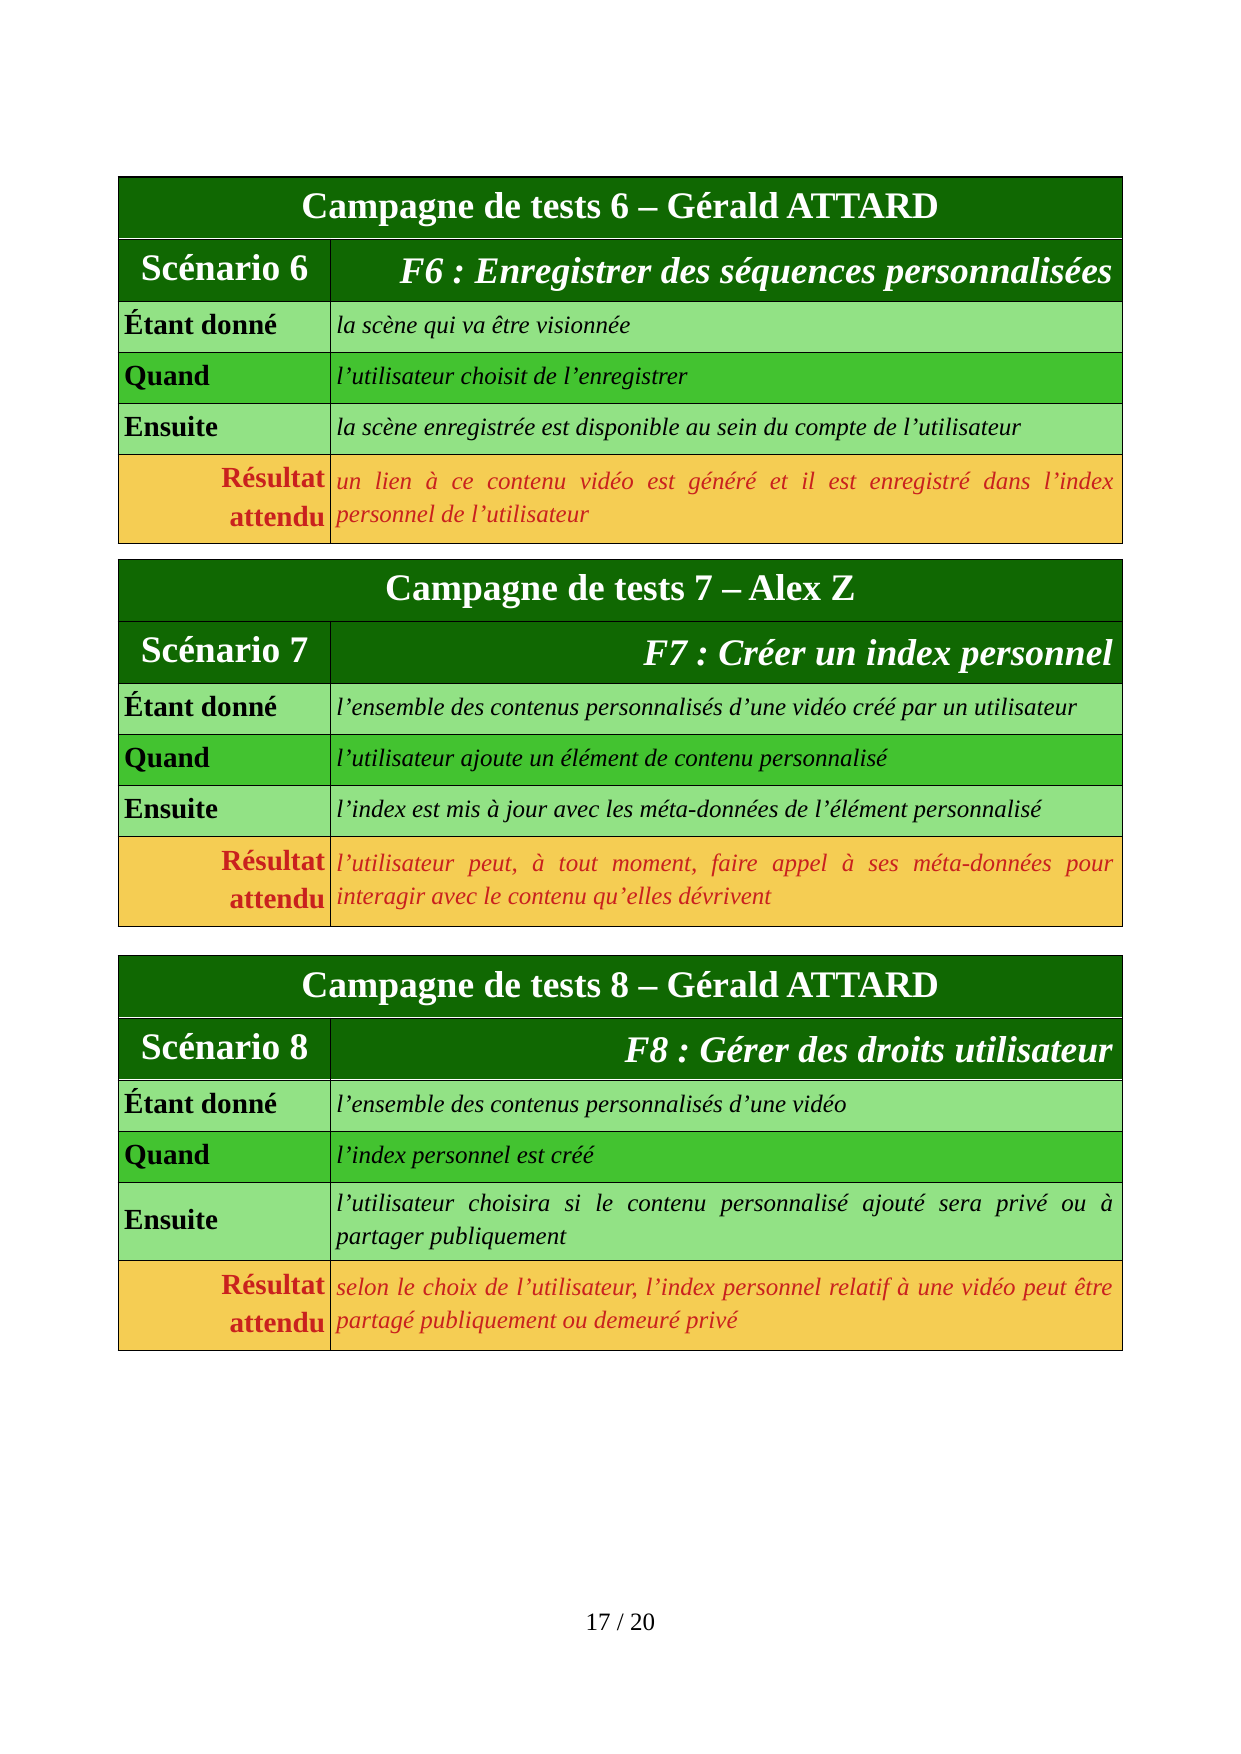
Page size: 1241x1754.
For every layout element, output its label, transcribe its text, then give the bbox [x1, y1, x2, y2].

table_cell Quand [119, 735, 330, 785]
table_cell F7 : Créer un index personnel [331, 622, 1122, 683]
table_cell Résultat attendu [119, 1261, 330, 1350]
table_cell Étant donné [119, 684, 330, 734]
table_cell Quand [119, 353, 330, 403]
table_cell Scénario 6 [119, 240, 330, 301]
table_cell un lien à ce contenu vidéo est généré et il est enregistré dans l’index personnel de l’utilisateur [331, 455, 1122, 543]
table_cell selon le choix de l’utilisateur, l’index personnel relatif à une vidéo peut être partagé publiquement ou demeuré privé [331, 1261, 1122, 1350]
table_cell Quand [119, 1132, 330, 1182]
table_cell l’utilisateur peut, à tout moment, faire appel à ses méta-données pour interagir avec le contenu qu’elles dévrivent [331, 837, 1122, 926]
table_cell Résultat attendu [119, 455, 330, 543]
table_cell Scénario 8 [119, 1019, 330, 1079]
table_header Campagne de tests 7 – Alex Z [119, 560, 1122, 621]
table_cell la scène enregistrée est disponible au sein du compte de l’utilisateur [331, 404, 1122, 454]
table_cell l’index personnel est créé [331, 1132, 1122, 1182]
table_cell Ensuite [119, 786, 330, 836]
table_cell Ensuite [119, 404, 330, 454]
table_cell F6 : Enregistrer des séquences personnalisées [331, 240, 1122, 301]
table_cell l’ensemble des contenus personnalisés d’une vidéo créé par un utilisateur [331, 684, 1122, 734]
table_cell Scénario 7 [119, 622, 330, 683]
table_header Campagne de tests 6 – Gérald ATTARD [119, 178, 1122, 238]
table_cell l’index est mis à jour avec les méta-données de l’élément personnalisé [331, 786, 1122, 836]
table_cell Ensuite [119, 1183, 330, 1260]
table_cell F8 : Gérer des droits utilisateur [331, 1019, 1122, 1079]
table_cell l’utilisateur ajoute un élément de contenu personnalisé [331, 735, 1122, 785]
table_cell l’ensemble des contenus personnalisés d’une vidéo [331, 1081, 1122, 1131]
table_cell Étant donné [119, 302, 330, 352]
table_cell l’utilisateur choisira si le contenu personnalisé ajouté sera privé ou à partager publiquement [331, 1183, 1122, 1260]
table_cell la scène qui va être visionnée [331, 302, 1122, 352]
table_cell l’utilisateur choisit de l’enregistrer [331, 353, 1122, 403]
table_header Campagne de tests 8 – Gérald ATTARD [119, 956, 1122, 1017]
table_cell Résultat attendu [119, 837, 330, 926]
table_cell Étant donné [119, 1081, 330, 1131]
